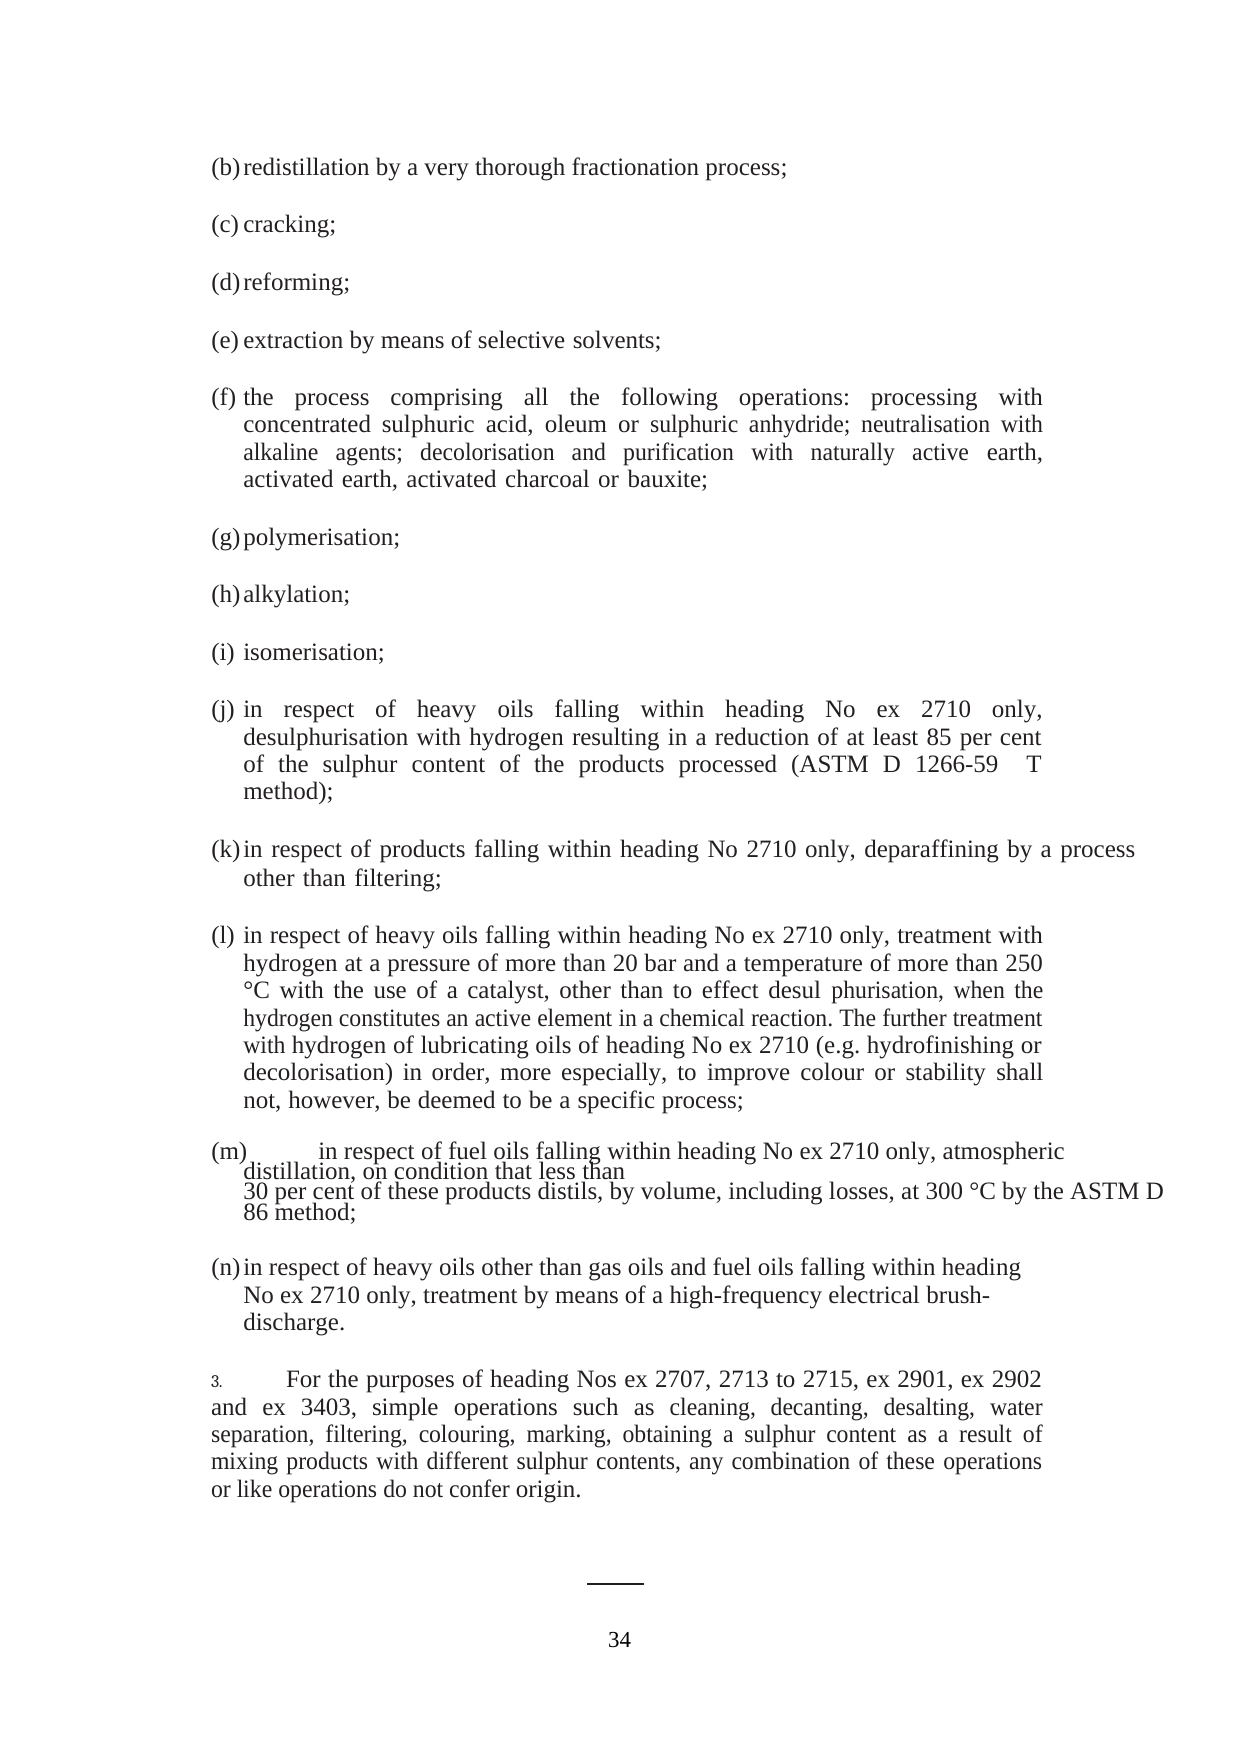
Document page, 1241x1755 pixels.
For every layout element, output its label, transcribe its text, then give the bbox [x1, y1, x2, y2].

list the process comprising all the following operations: processing with concentrated sulphuric acid, oleum or sulphuric anhydride; neutralisation with alkaline agents; decolorisation and purification with naturally active earth, activated earth, activated charcoal or bauxite; [211, 383, 1043, 493]
list alkylation; [211, 579, 1172, 608]
list in respect of products falling within heading No 2710 only, deparaffining by a process other than filtering; [211, 834, 1172, 892]
list in respect of fuel oils falling within heading No ex 2710 only, atmospheric distillation, on condition that less than [211, 1143, 1172, 1183]
text 30 per cent of these products distils, by volume, including losses, at 300 °C by the ASTM D 86 method; [243, 1183, 1172, 1224]
list in respect of heavy oils other than gas oils and fuel oils falling within heading No ex 2710 only, treatment by means of a high-frequency electrical brush-discharge. [211, 1254, 1042, 1336]
list extraction by means of selective solvents; [211, 325, 1172, 353]
list For the purposes of heading Nos ex 2707, 2713 to 2715, ex 2901, ex 2902 and ex 3403, simple operations such as cleaning, decanting, desalting, water separation, filtering, colouring, marking, obtaining a sulphur content as a result of mixing products with different sulphur contents, any combination of these operations or like operations do not confer origin. [211, 1366, 1043, 1503]
list in respect of heavy oils falling within heading No ex 2710 only, treatment with hydrogen at a pressure of more than 20 bar and a temperature of more than 250 °C with the use of a catalyst, other than to effect desul­ phurisation, when the hydrogen constitutes an active element in a chemical reaction. The further treatment with hydrogen of lubricating oils of heading No ex 2710 (e.g. hydrofinishing or decolorisation) in order, more especially, to improve colour or stability shall not, however, be deemed to be a specific process; [211, 922, 1043, 1113]
list in respect of heavy oils falling within heading No ex 2710 only, desulphurisation with hydrogen resulting in a reduction of at least 85 per cent of the sulphur content of the products processed (ASTM D 1266-59 T method); [211, 696, 1043, 805]
list cracking; [211, 209, 1172, 238]
list isomerisation; [211, 637, 1172, 666]
list reforming; [211, 267, 1172, 296]
list polymerisation; [211, 522, 1172, 551]
list redistillation by a very thorough fractionation process; [211, 152, 1172, 180]
